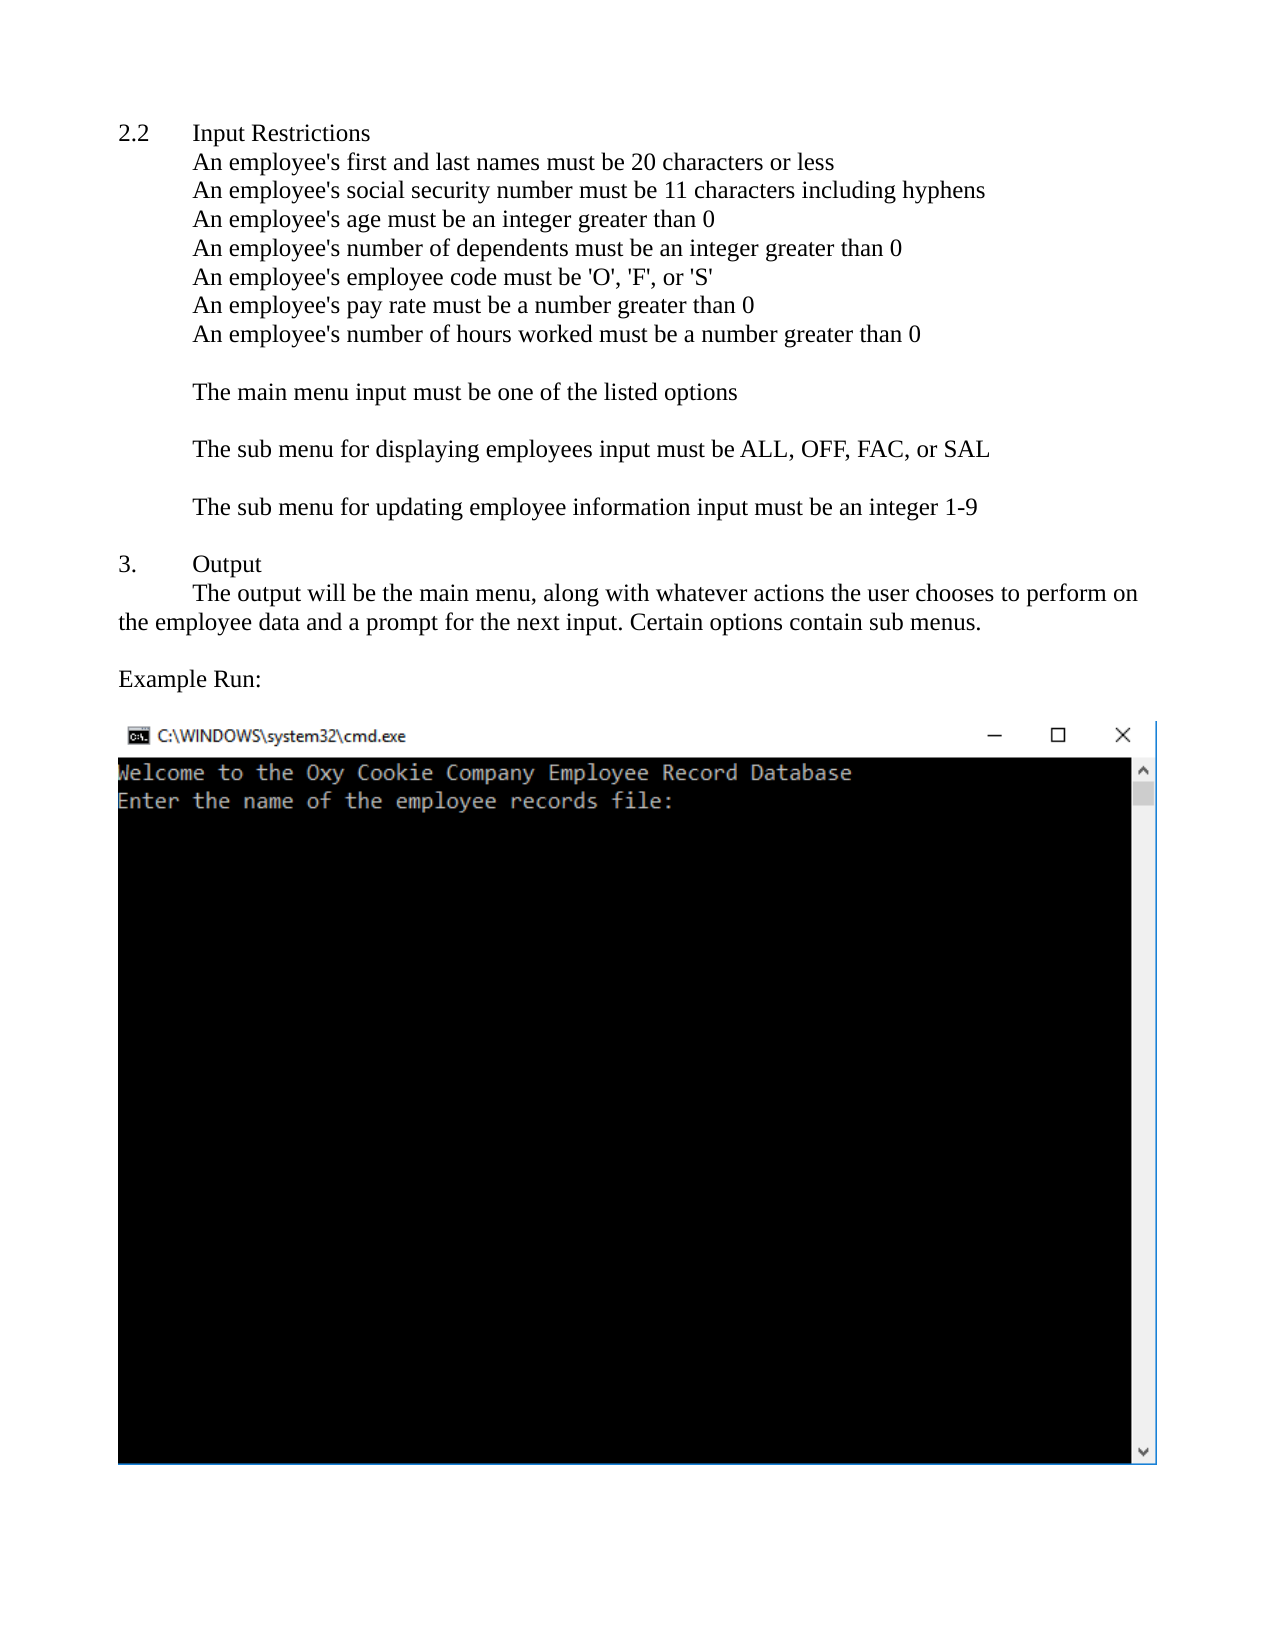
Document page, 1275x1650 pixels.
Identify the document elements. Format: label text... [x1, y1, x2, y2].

text An employee's number of hours worked must be a number greater than 0 [118, 319, 1157, 348]
text The sub menu for displaying employees input must be ALL, OFF, FAC, or SAL [118, 434, 1157, 463]
text Example Run: [118, 664, 1157, 693]
text An employee's first and last names must be 20 characters or less [118, 147, 1157, 176]
text The output will be the main menu, along with whatever actions the user chooses to perform on the employee data and a prompt for the next input. Certain options contain sub menus. [118, 578, 1157, 636]
text An employee's number of dependents must be an integer greater than 0 [118, 233, 1157, 262]
text The sub menu for updating employee information input must be an integer 1-9 [118, 492, 1157, 521]
text 2.2 Input Restrictions [118, 118, 1157, 147]
text An employee's age must be an integer greater than 0 [118, 204, 1157, 233]
text An employee's pay rate must be a number greater than 0 [118, 291, 1157, 319]
text 3. Output [118, 549, 1157, 578]
text An employee's employee code must be 'O', 'F', or 'S' [118, 262, 1157, 291]
picture [118, 721, 1157, 1465]
text The main menu input must be one of the listed options [118, 377, 1157, 406]
text An employee's social security number must be 11 characters including hyphens [118, 176, 1157, 204]
